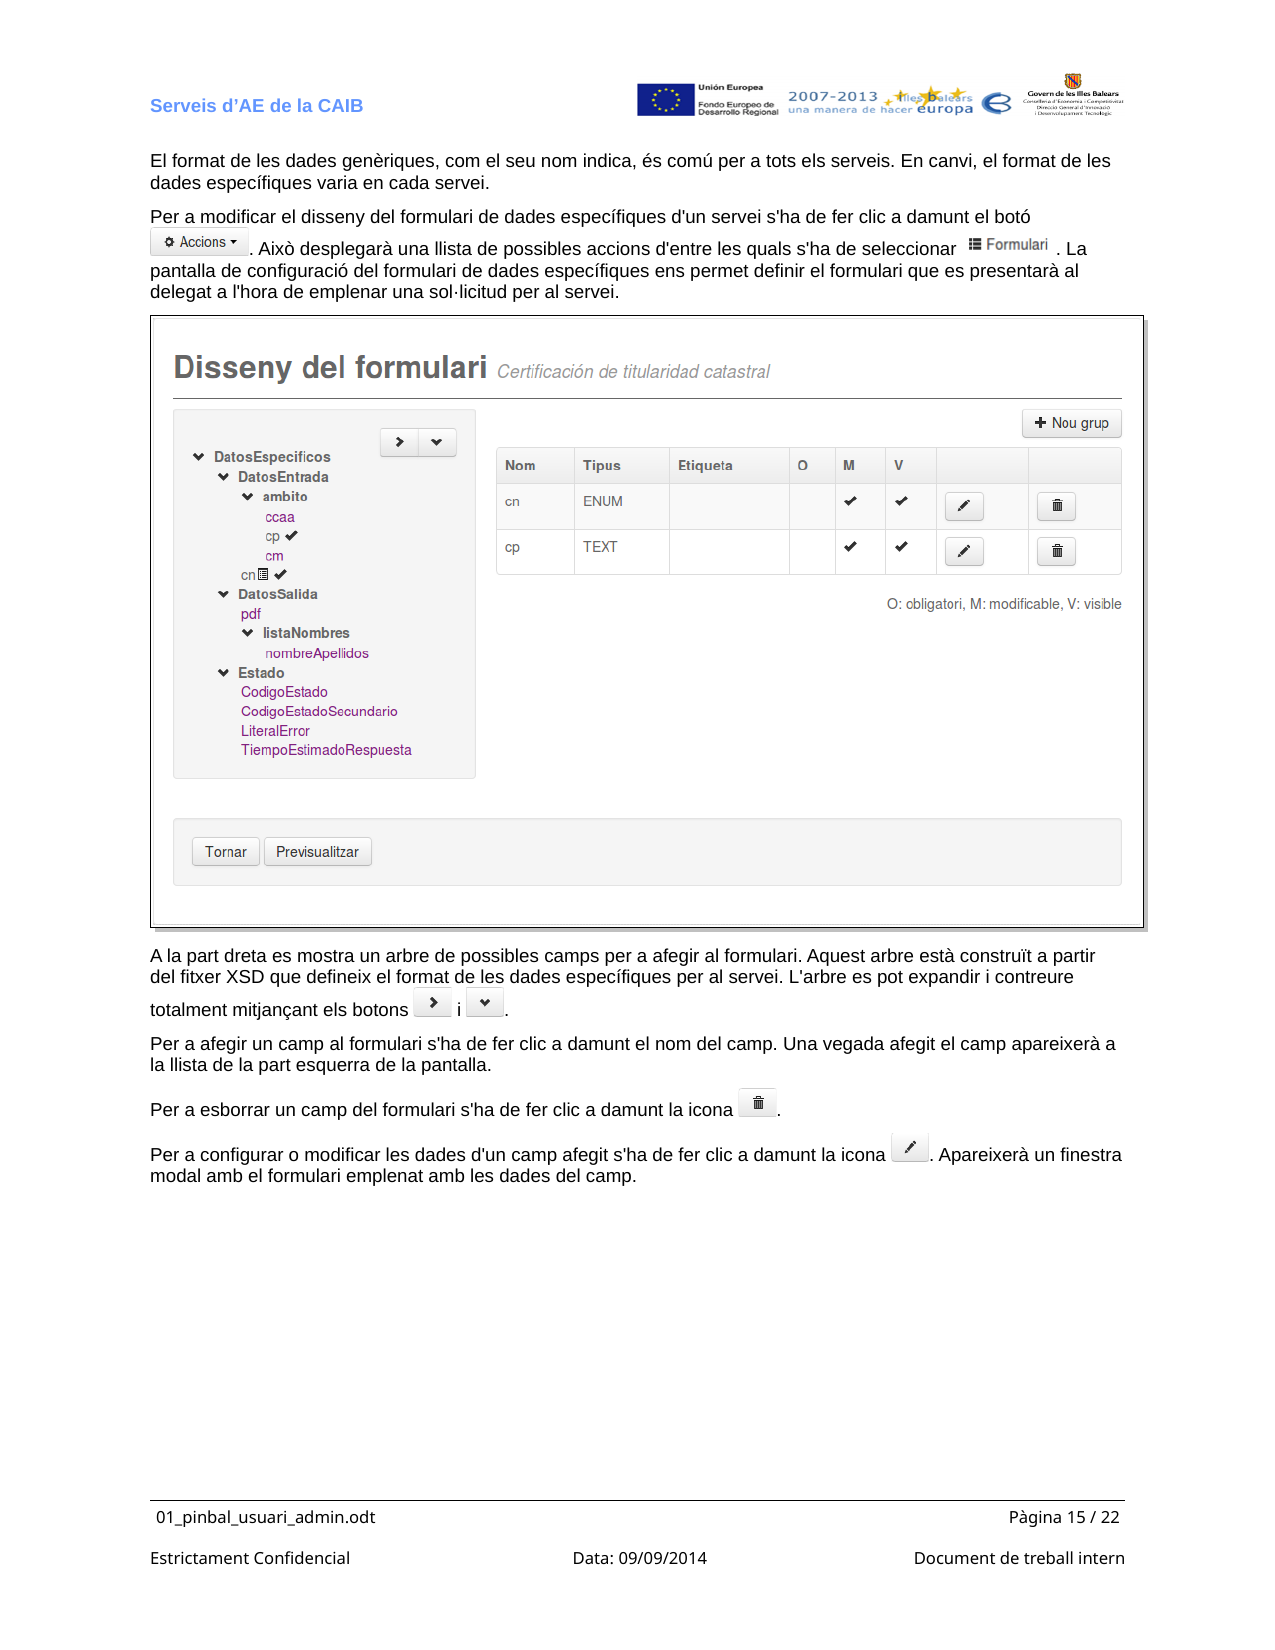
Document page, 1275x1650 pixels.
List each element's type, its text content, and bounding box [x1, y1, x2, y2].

picture [413, 987, 452, 1017]
picture [466, 987, 504, 1017]
picture [153, 318, 1141, 925]
text Per a esborrar un camp del formulari s'ha de fer clic a damunt la icona . [150, 1088, 1125, 1121]
picture [961, 232, 1056, 256]
text El format de les dades genèriques, com el seu nom indica, és comú per a tots els serveis. En canvi, el format de les dades específiques varia en cada servei. [150, 150, 1125, 193]
picture [738, 1088, 777, 1117]
picture [636, 73, 1125, 116]
text Per a afegir un camp al formulari s'ha de fer clic a damunt el nom del camp. Una vegada afegit el camp apareixerà a la llista de la part esquerra de la pantalla. [150, 1033, 1125, 1076]
text A la part dreta es mostra un arbre de possibles camps per a afegir al formulari. Aquest arbre està construït a partir del fitxer XSD que defineix el format de les dades específiques per al servei. L'arbre es pot expandir i contreure totalment mitjançant els botons i . [150, 945, 1125, 1020]
text Per a modificar el disseny del formulari de dades específiques d'un servei s'ha de fer clic a damunt el botó . Això desplegarà una llista de possibles accions d'entre les quals s'ha de seleccionar . La pantalla de configuració del formulari de dades específiques ens permet definir el formulari que es presentarà al delegat a l'hora de emplenar una sol·licitud per al servei. [150, 206, 1125, 303]
picture [891, 1133, 929, 1162]
picture [150, 227, 249, 256]
text Per a configurar o modificar les dades d'un camp afegit s'ha de fer clic a damunt la icona . Apareixerà un finestra modal amb el formulari emplenat amb les dades del camp. [150, 1133, 1125, 1187]
